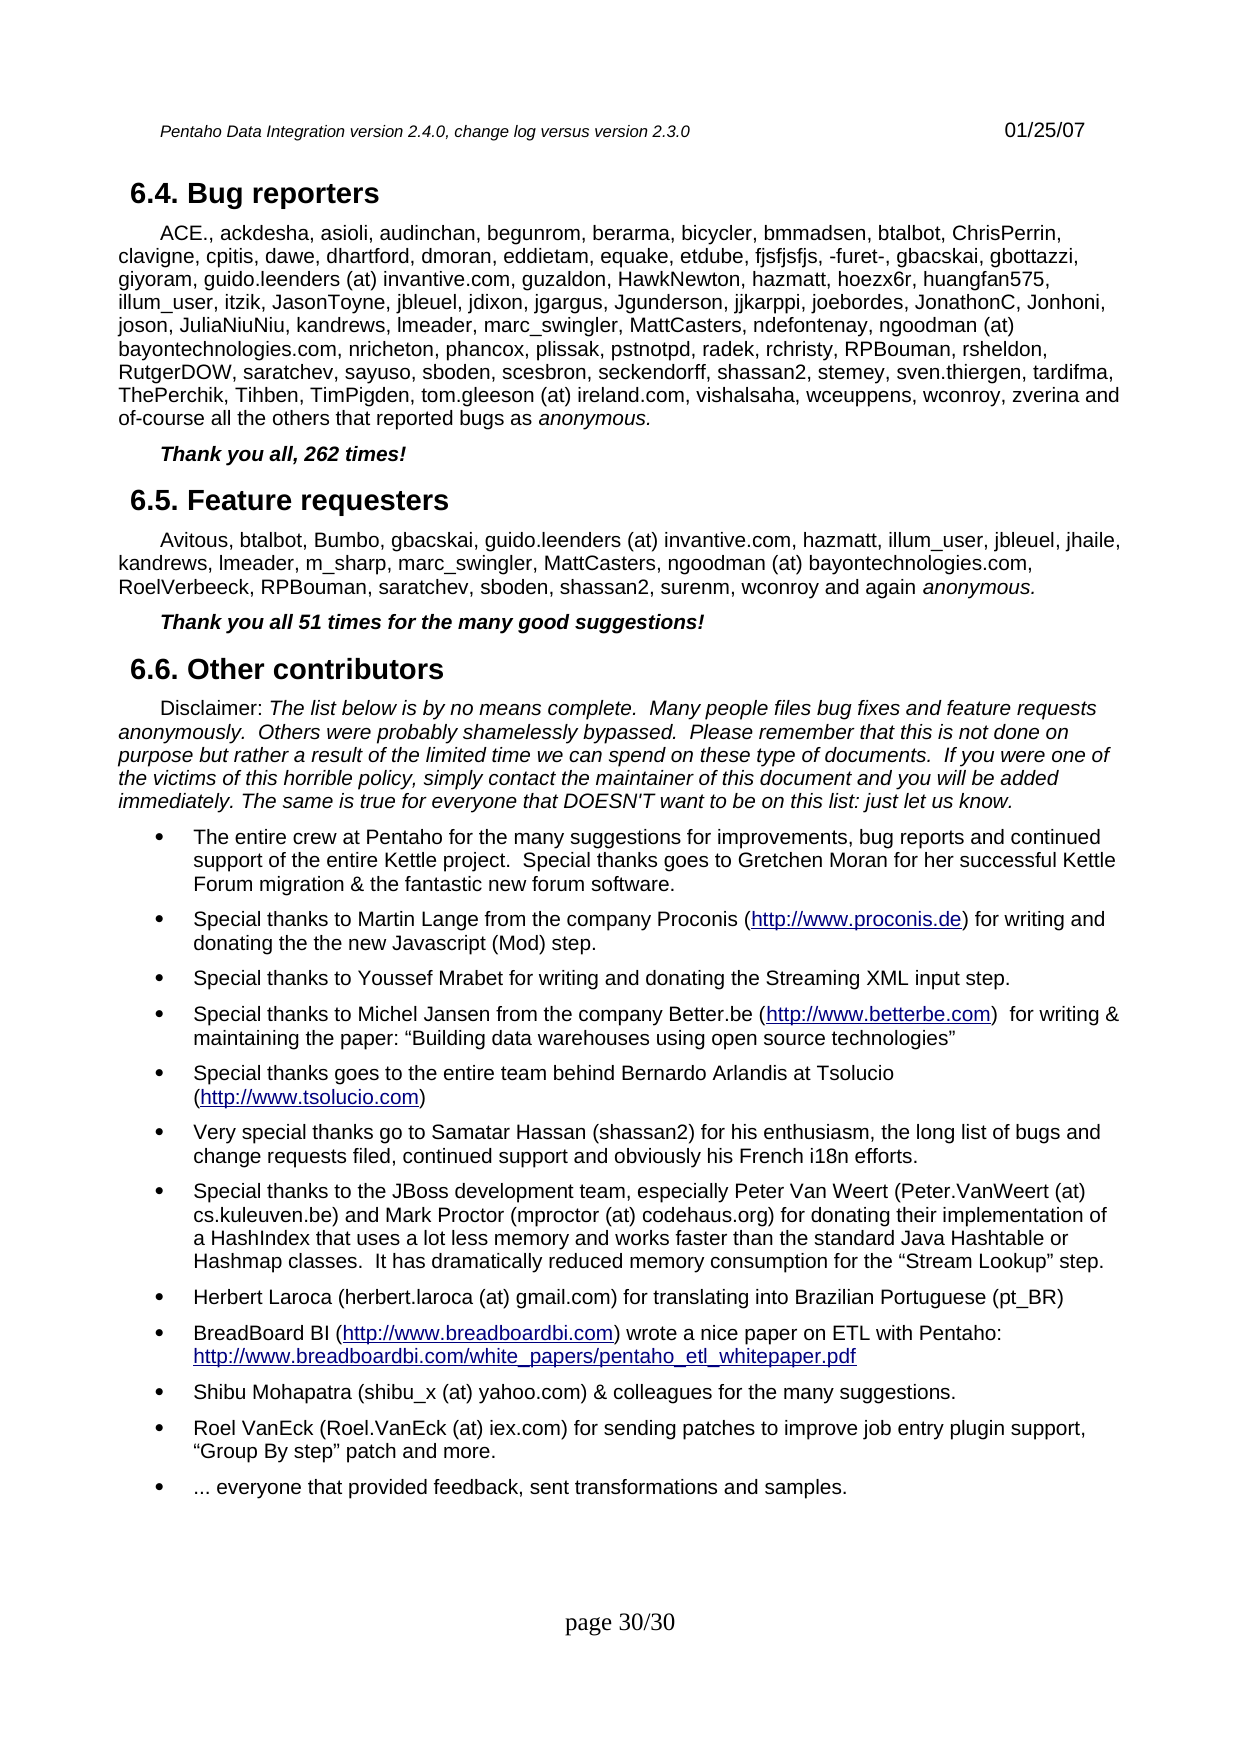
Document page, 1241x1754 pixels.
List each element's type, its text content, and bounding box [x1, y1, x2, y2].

list Herbert Laroca (herbert.laroca (at) gmail.com) for translating into Brazilian Portuguese (pt_BR) [156, 1286, 1122, 1309]
list The entire crew at Pentaho for the many suggestions for improvements, bug reports and continued support of the entire Kettle project. Special thanks goes to Gretchen Moran for her successful Kettle Forum migration & the fantastic new forum software. [156, 826, 1122, 895]
list Special thanks to Michel Jansen from the company Better.be (http://www.betterbe.com) for writing & maintaining the paper: “Building data warehouses using open source technologies” [156, 1003, 1122, 1049]
text Avitous, btalbot, Bumbo, gbacskai, guido.leenders (at) invantive.com, hazmatt, illum_user, jbleuel, jhaile, kandrews, lmeader, m_sharp, marc_swingler, MattCasters, ngoodman (at) bayontechnologies.com, RoelVerbeeck, RPBouman, saratchev, sboden, shassan2, surenm, wconroy and again anonymous. [118, 529, 1122, 598]
list Very special thanks go to Samatar Hassan (shassan2) for his enthusiasm, the long list of bugs and change requests filed, continued support and obviously his French i18n efforts. [156, 1121, 1122, 1167]
list Special thanks to the JBoss development team, especially Peter Van Weert (Peter.VanWeert (at) cs.kuleuven.be) and Mark Proctor (mproctor (at) codehaus.org) for donating their implementation of a HashIndex that uses a lot less memory and works faster than the standard Java Hashtable or Hashmap classes. It has dramatically reduced memory consumption for the “Stream Lookup” step. [156, 1180, 1122, 1273]
subtitle Feature requesters [130, 484, 1122, 517]
text Thank you all 51 times for the many good suggestions! [118, 611, 1122, 634]
list Special thanks to Martin Lange from the company Proconis (http://www.proconis.de) for writing and donating the the new Javascript (Mod) step. [156, 908, 1122, 954]
subtitle Bug reporters [130, 177, 1122, 209]
text Thank you all, 262 times! [118, 443, 1122, 466]
list ... everyone that provided feedback, sent transformations and samples. [156, 1475, 1122, 1499]
list Special thanks to Youssef Mrabet for writing and donating the Streaming XML input step. [156, 967, 1122, 990]
list Shibu Mohapatra (shibu_x (at) yahoo.com) & colleagues for the many suggestions. [156, 1380, 1122, 1404]
text Disclaimer: The list below is by no means complete. Many people files bug fixes and feature requests anonymously. Others were probably shamelessly bypassed. Please remember that this is not done on purpose but rather a result of the limited time we can spend on these type of documents. If you were one of the victims of this horrible policy, simply contact the maintainer of this document and you will be added immediately. The same is true for everyone that DOESN'T want to be on this list: just let us know. [118, 697, 1122, 813]
list BreadBoard BI (http://www.breadboardbi.com) wrote a nice paper on ETL with Pentaho: http://www.breadboardbi.com/white_papers/pentaho_etl_whitepaper.pdf [156, 1321, 1122, 1368]
text ACE., ackdesha, asioli, audinchan, begunrom, berarma, bicycler, bmmadsen, btalbot, ChrisPerrin, clavigne, cpitis, dawe, dhartford, dmoran, eddietam, equake, etdube, fjsfjsfjs, -furet-, gbacskai, gbottazzi, giyoram, guido.leenders (at) invantive.com, guzaldon, HawkNewton, hazmatt, hoezx6r, huangfan575, illum_user, itzik, JasonToyne, jbleuel, jdixon, jgargus, Jgunderson, jjkarppi, joebordes, JonathonC, Jonhoni, joson, JuliaNiuNiu, kandrews, lmeader, marc_swingler, MattCasters, ndefontenay, ngoodman (at) bayontechnologies.com, nricheton, phancox, plissak, pstnotpd, radek, rchristy, RPBouman, rsheldon, RutgerDOW, saratchev, sayuso, sboden, scesbron, seckendorff, shassan2, stemey, sven.thiergen, tardifma, ThePerchik, Tihben, TimPigden, tom.gleeson (at) ireland.com, vishalsaha, wceuppens, wconroy, zverina and of-course all the others that reported bugs as anonymous. [118, 221, 1122, 430]
list Roel VanEck (Roel.VanEck (at) iex.com) for sending patches to improve job entry plugin support, “Group By step” patch and more. [156, 1416, 1122, 1463]
subtitle Other contributors [130, 653, 1122, 685]
list Special thanks goes to the entire team behind Bernardo Arlandis at Tsolucio (http://www.tsolucio.com) [156, 1062, 1122, 1108]
